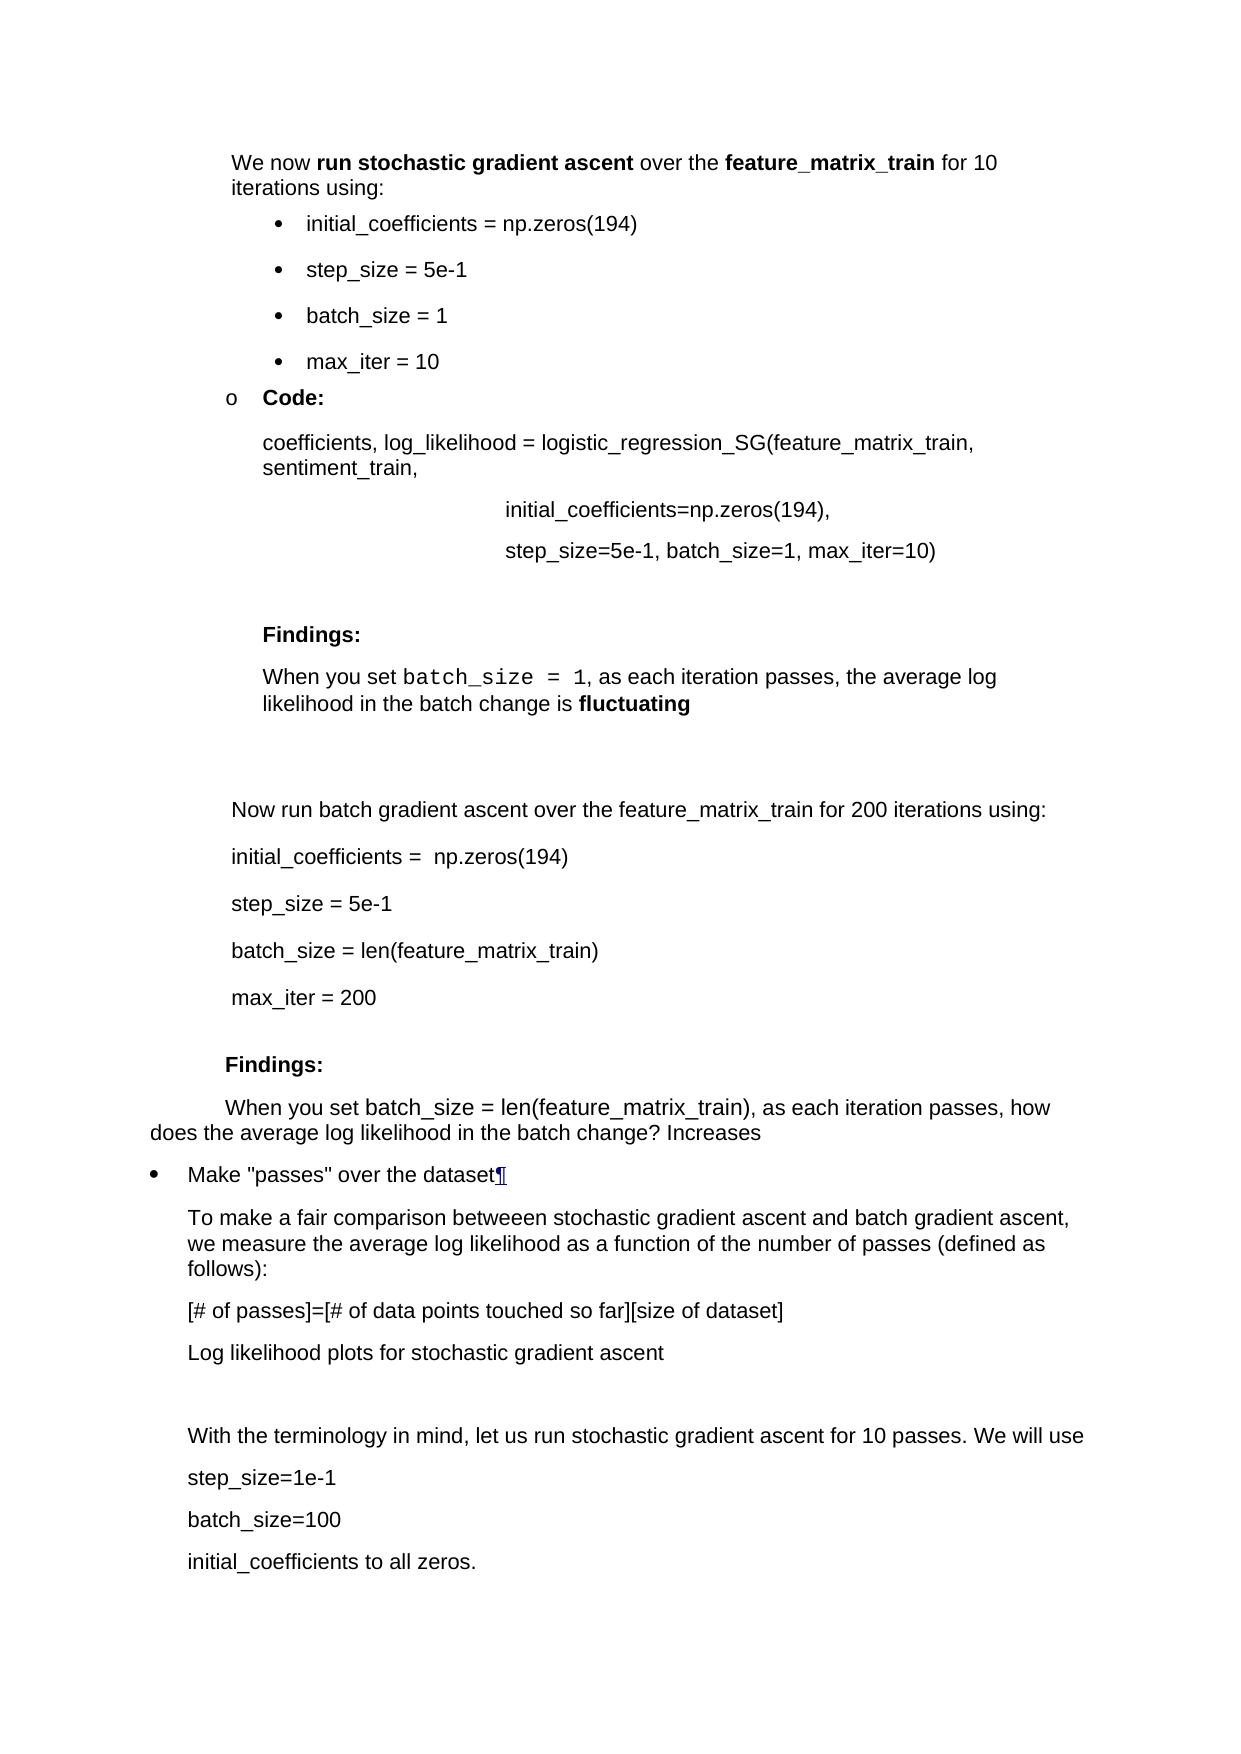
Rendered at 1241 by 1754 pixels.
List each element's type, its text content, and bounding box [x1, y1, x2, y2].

list Log likelihood plots for stochastic gradient ascent [187, 1339, 1090, 1364]
list Findings: [262, 622, 1090, 647]
text When you set batch_size = len(feature_matrix_train), as each iteration passes, how does the average log likelihood in the batch change? Increases [150, 1094, 1090, 1146]
list When you set batch_size = 1, as each iteration passes, the average log likelihood in the batch change is fluctuating [262, 664, 1090, 716]
text We now run stochastic gradient ascent over the feature_matrix_train for 10 iterations using: [231, 150, 1090, 200]
text max_iter = 200 [231, 985, 1090, 1010]
list step_size = 5e-1 [275, 257, 1046, 282]
list coefficients, log_likelihood = logistic_regression_SG(feature_matrix_train, sentiment_train, [262, 429, 1090, 480]
list [# of passes]=[# of data points touched so far][size of dataset] [187, 1297, 1090, 1323]
text batch_size = len(feature_matrix_train) [231, 938, 1090, 963]
text Now run batch gradient ascent over the feature_matrix_train for 200 iterations using: [231, 797, 1090, 822]
list step_size=1e-1 [187, 1465, 1090, 1490]
list initial_coefficients to all zeros. [187, 1549, 1090, 1574]
list To make a fair comparison betweeen stochastic gradient ascent and batch gradient ascent, we measure the average log likelihood as a function of the number of passes (defined as follows): [187, 1205, 1090, 1281]
list initial_coefficients=np.zeros(194), [262, 496, 1090, 522]
list batch_size=100 [187, 1507, 1090, 1532]
list With the terminology in mind, let us run stochastic gradient ascent for 10 passes. We will use [187, 1423, 1090, 1448]
list step_size=5e-1, batch_size=1, max_iter=10) [262, 538, 1090, 563]
list Make "passes" over the dataset¶ [150, 1162, 1090, 1188]
list initial_coefficients = np.zeros(194) [275, 211, 1046, 236]
text initial_coefficients = np.zeros(194) [231, 844, 1090, 869]
text step_size = 5e-1 [231, 891, 1090, 916]
list max_iter = 10 [275, 349, 1046, 374]
list batch_size = 1 [275, 303, 1046, 328]
text Findings: [150, 1052, 1090, 1077]
list Code: [225, 384, 1090, 412]
